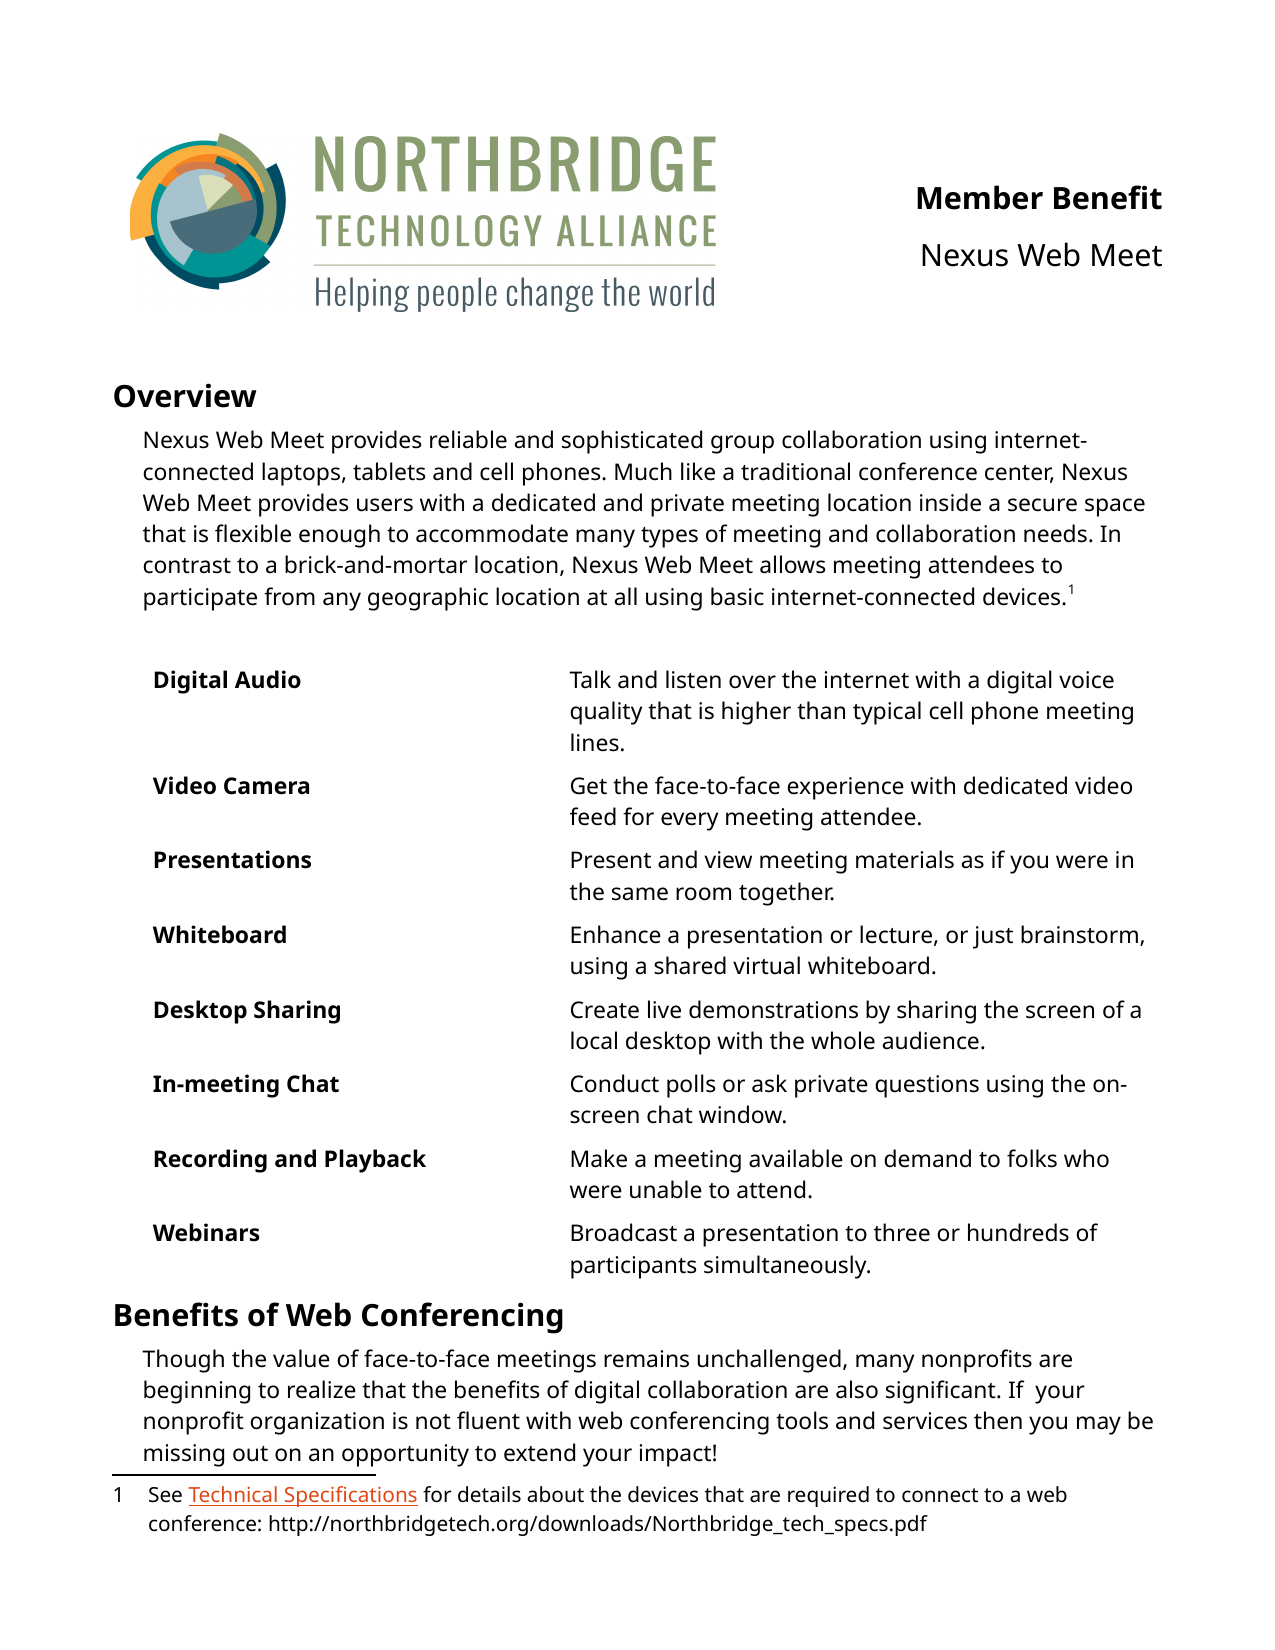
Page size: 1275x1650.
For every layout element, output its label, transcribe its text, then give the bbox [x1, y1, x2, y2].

table_cell Enhance a presentation or lecture, or just brainstorm, using a shared virtual whiteboard. [533, 913, 1157, 988]
subtitle Overview [112, 375, 1162, 417]
picture [129, 133, 716, 312]
text Though the value of face-to-face meetings remains unchallenged, many nonprofits are beginning to realize that the benefits of digital collaboration are also significant. If your nonprofit organization is not fluent with web conferencing tools and services then you may be missing out on an opportunity to extend your impact! [142, 1343, 1162, 1468]
table_cell Make a meeting available on demand to folks who were unable to attend. [533, 1137, 1157, 1211]
subtitle Benefits of Web Conferencing [112, 1293, 1162, 1335]
table_cell Webinars [117, 1211, 533, 1286]
text See Technical Specifications for details about the devices that are required to connect to a web conference: http://northbridgetech.org/downloads/Northbridge_tech_specs.pdf [112, 1481, 1162, 1537]
table_cell Recording and Playback [117, 1137, 533, 1211]
table_cell Present and view meeting materials as if you were in the same room together. [533, 839, 1157, 913]
table_cell Conduct polls or ask private questions using the on-screen chat window. [533, 1062, 1157, 1137]
table_cell Video Camera [117, 764, 533, 838]
table_header Digital Audio [117, 658, 533, 764]
table_cell Get the face-to-face experience with dedicated video feed for every meeting attendee. [533, 764, 1157, 838]
table_cell Presentations [117, 839, 533, 913]
table_cell Broadcast a presentation to three or hundreds of participants simultaneously. [533, 1211, 1157, 1286]
table_cell Whiteboard [117, 913, 533, 988]
table_cell Desktop Sharing [117, 988, 533, 1062]
table_header Talk and listen over the internet with a digital voice quality that is higher than typical cell phone meeting lines. [533, 658, 1157, 764]
table_cell Create live demonstrations by sharing the screen of a local desktop with the whole audience. [533, 988, 1157, 1062]
table_cell In-meeting Chat [117, 1062, 533, 1137]
text Nexus Web Meet provides reliable and sophisticated group collaboration using internet-connected laptops, tablets and cell phones. Much like a traditional conference center, Nexus Web Meet provides users with a dedicated and private meeting location inside a secure space that is flexible enough to accommodate many types of meeting and collaboration needs. In contrast to a brick-and-mortar location, Nexus Web Meet allows meeting attendees to participate from any geographic location at all using basic internet-connected devices. [142, 424, 1162, 612]
